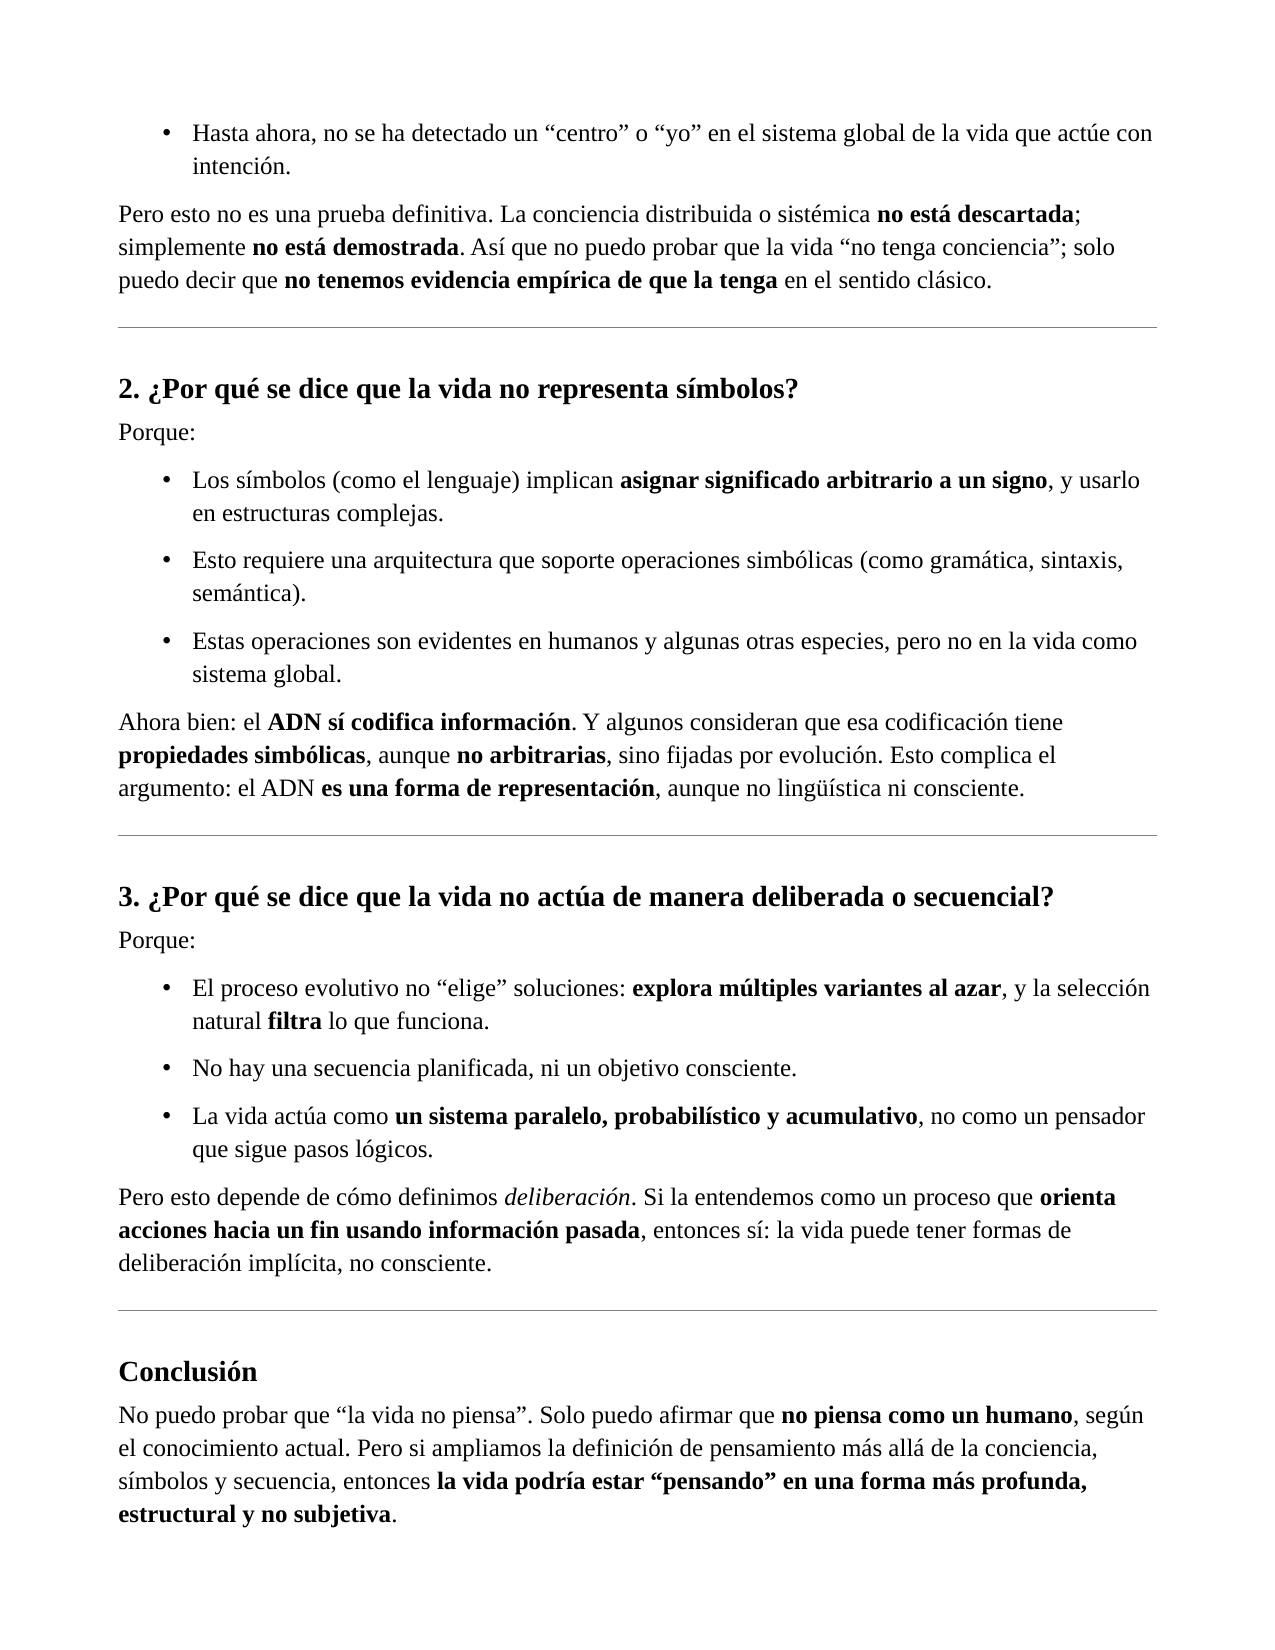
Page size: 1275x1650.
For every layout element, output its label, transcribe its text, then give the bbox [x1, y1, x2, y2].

list Hasta ahora, no se ha detectado un “centro” o “yo” en el sistema global de la vida que actúe con intención. [162, 118, 1157, 180]
list Estas operaciones son evidentes en humanos y algunas otras especies, pero no en la vida como sistema global. [162, 626, 1157, 688]
subtitle 2. ¿Por qué se dice que la vida no representa símbolos? [118, 371, 1157, 405]
list Esto requiere una arquitectura que soporte operaciones simbólicas (como gramática, sintaxis, semántica). [162, 546, 1157, 607]
list El proceso evolutivo no “elige” soluciones: explora múltiples variantes al azar, y la selección natural filtra lo que funciona. [162, 973, 1157, 1035]
list La vida actúa como un sistema paralelo, probabilístico y acumulativo, no como un pensador que sigue pasos lógicos. [162, 1101, 1157, 1163]
text No puedo probar que “la vida no piensa”. Solo puedo afirmar que no piensa como un humano, según el conocimiento actual. Pero si ampliamos la definición de pensamiento más allá de la conciencia, símbolos y secuencia, entonces la vida podría estar “pensando” en una forma más profunda, estructural y no subjetiva. [118, 1400, 1157, 1528]
list Los símbolos (como el lenguaje) implican asignar significado arbitrario a un signo, y usarlo en estructuras complejas. [162, 465, 1157, 527]
text Pero esto no es una prueba definitiva. La conciencia distribuida o sistémica no está descartada; simplemente no está demostrada. Así que no puedo probar que la vida “no tenga conciencia”; solo puedo decir que no tenemos evidencia empírica de que la tenga en el sentido clásico. [118, 199, 1157, 293]
text Ahora bien: el ADN sí codifica información. Y algunos consideran que esa codificación tiene propiedades simbólicas, aunque no arbitrarias, sino fijadas por evolución. Esto complica el argumento: el ADN es una forma de representación, aunque no lingüística ni consciente. [118, 707, 1157, 802]
list No hay una secuencia planificada, ni un objetivo consciente. [162, 1053, 1157, 1082]
text Porque: [118, 417, 1157, 446]
subtitle 3. ¿Por qué se dice que la vida no actúa de manera deliberada o secuencial? [118, 879, 1157, 913]
text Porque: [118, 925, 1157, 954]
subtitle Conclusión [118, 1354, 1157, 1388]
text Pero esto depende de cómo definimos deliberación. Si la entendemos como un proceso que orienta acciones hacia un fin usando información pasada, entonces sí: la vida puede tener formas de deliberación implícita, no consciente. [118, 1182, 1157, 1277]
